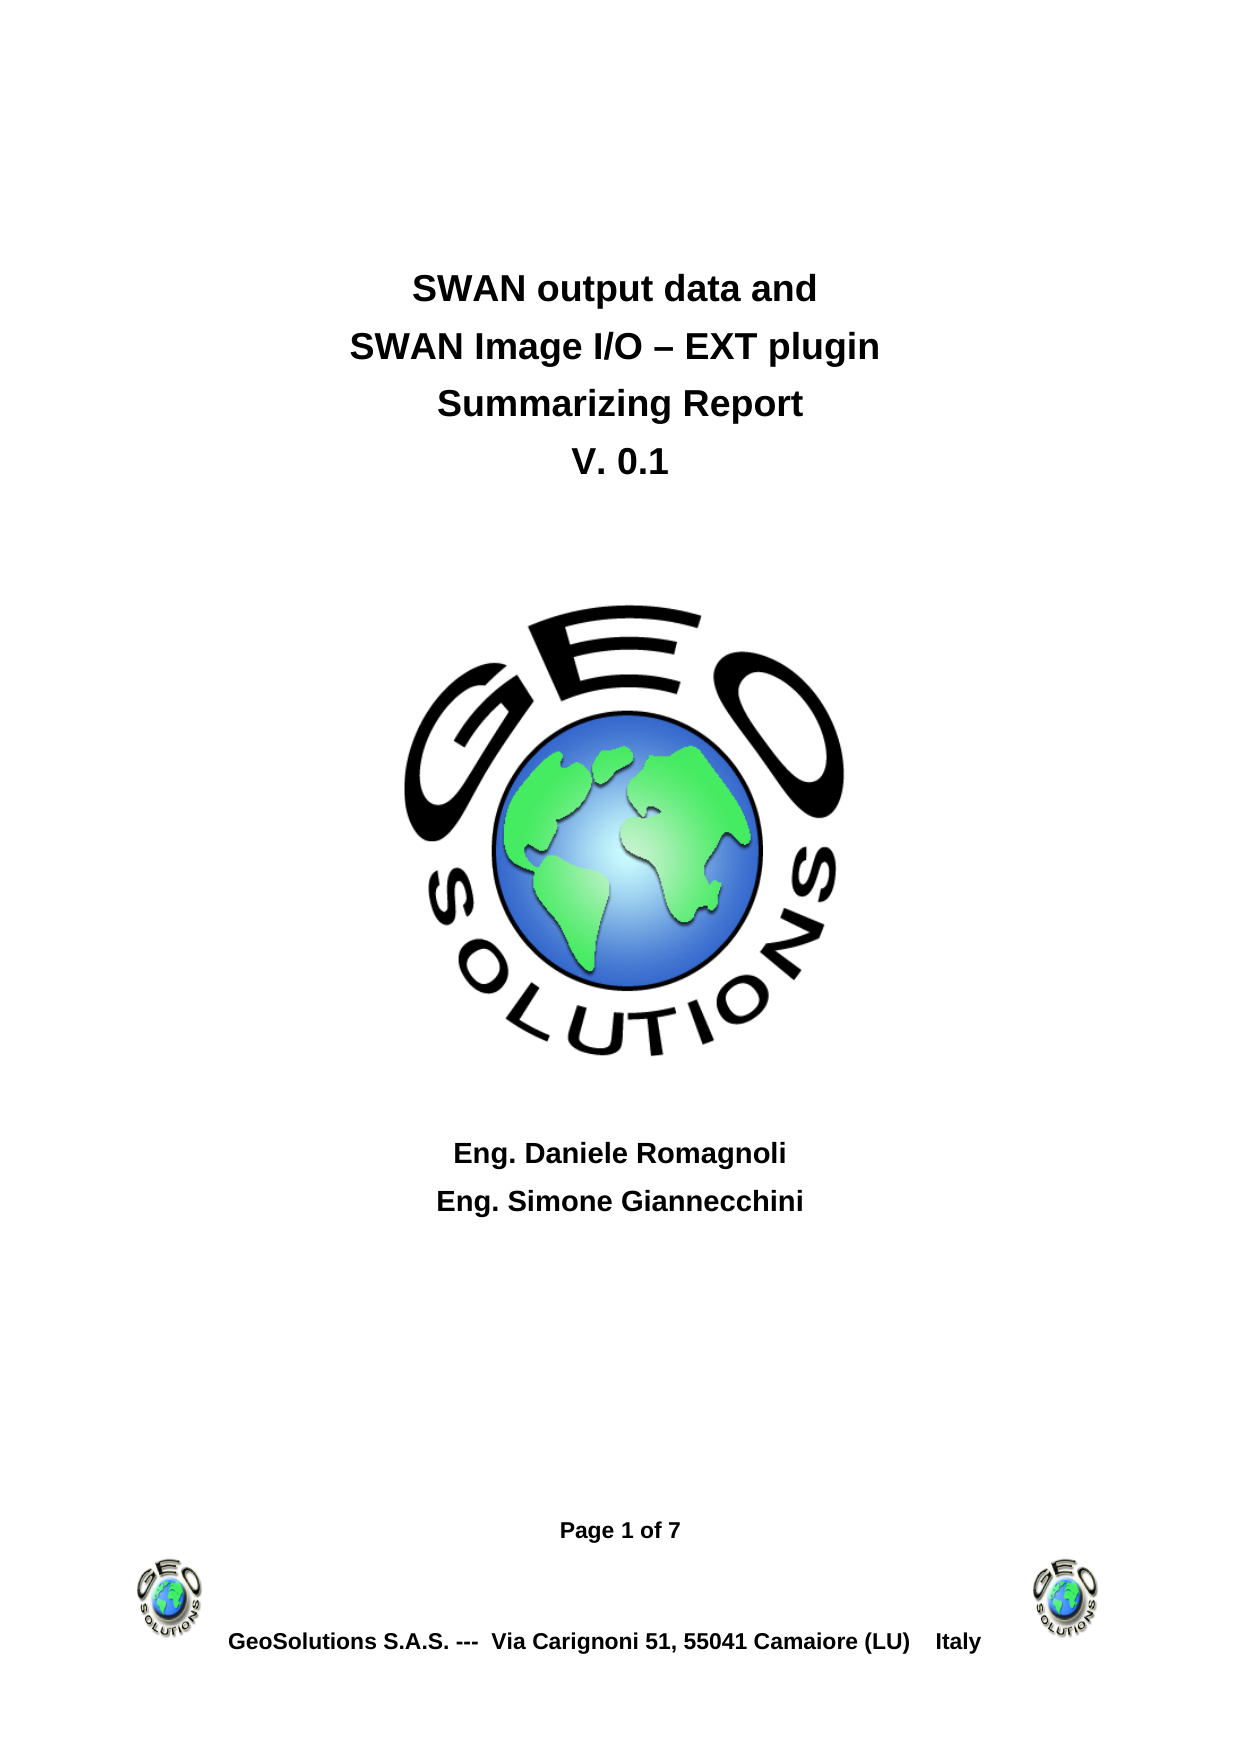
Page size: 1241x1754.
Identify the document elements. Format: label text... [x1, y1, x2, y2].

text SWAN Image I/O – EXT plugin [118, 325, 1122, 367]
picture [1030, 1552, 1101, 1641]
text SWAN output data and [118, 267, 1122, 309]
picture [384, 587, 856, 1074]
text Summarizing Report [118, 383, 1122, 425]
picture [134, 1552, 205, 1641]
text Eng. Daniele Romagnoli [118, 1137, 1122, 1170]
text V. 0.1 [118, 441, 1122, 483]
text Eng. Simone Giannecchini [118, 1185, 1122, 1217]
